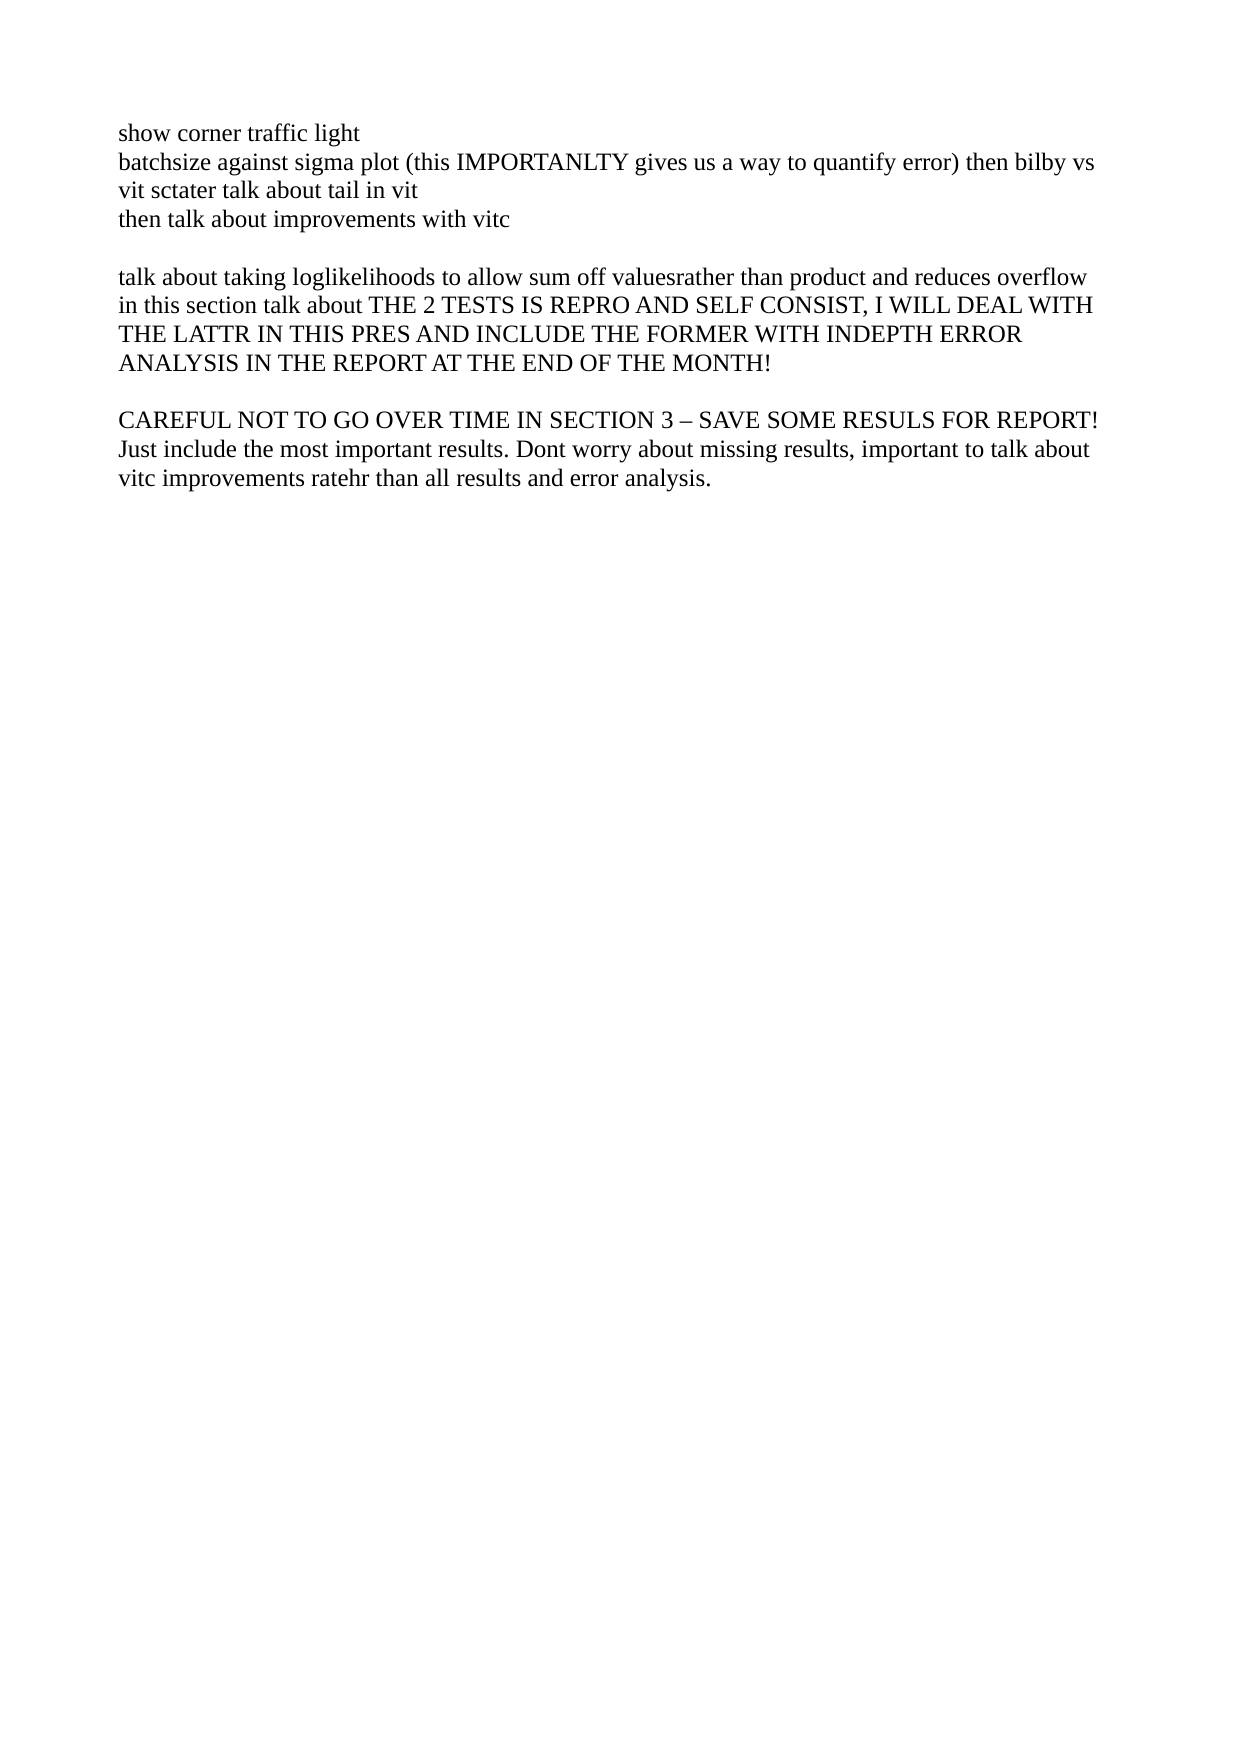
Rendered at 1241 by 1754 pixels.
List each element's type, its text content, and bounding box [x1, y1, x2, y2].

text in this section talk about THE 2 TESTS IS REPRO AND SELF CONSIST, I WILL DEAL WITH THE LATTR IN THIS PRES AND INCLUDE THE FORMER WITH INDEPTH ERROR ANALYSIS IN THE REPORT AT THE END OF THE MONTH! [118, 291, 1122, 377]
text CAREFUL NOT TO GO OVER TIME IN SECTION 3 – SAVE SOME RESULS FOR REPORT! Just include the most important results. Dont worry about missing results, important to talk about vitc improvements ratehr than all results and error analysis. [118, 406, 1122, 492]
text talk about taking loglikelihoods to allow sum off valuesrather than product and reduces overflow [118, 262, 1122, 291]
text show corner traffic light [118, 118, 1122, 147]
text batchsize against sigma plot (this IMPORTANLTY gives us a way to quantify error) then bilby vs vit sctater talk about tail in vit [118, 147, 1122, 204]
text then talk about improvements with vitc [118, 204, 1122, 233]
